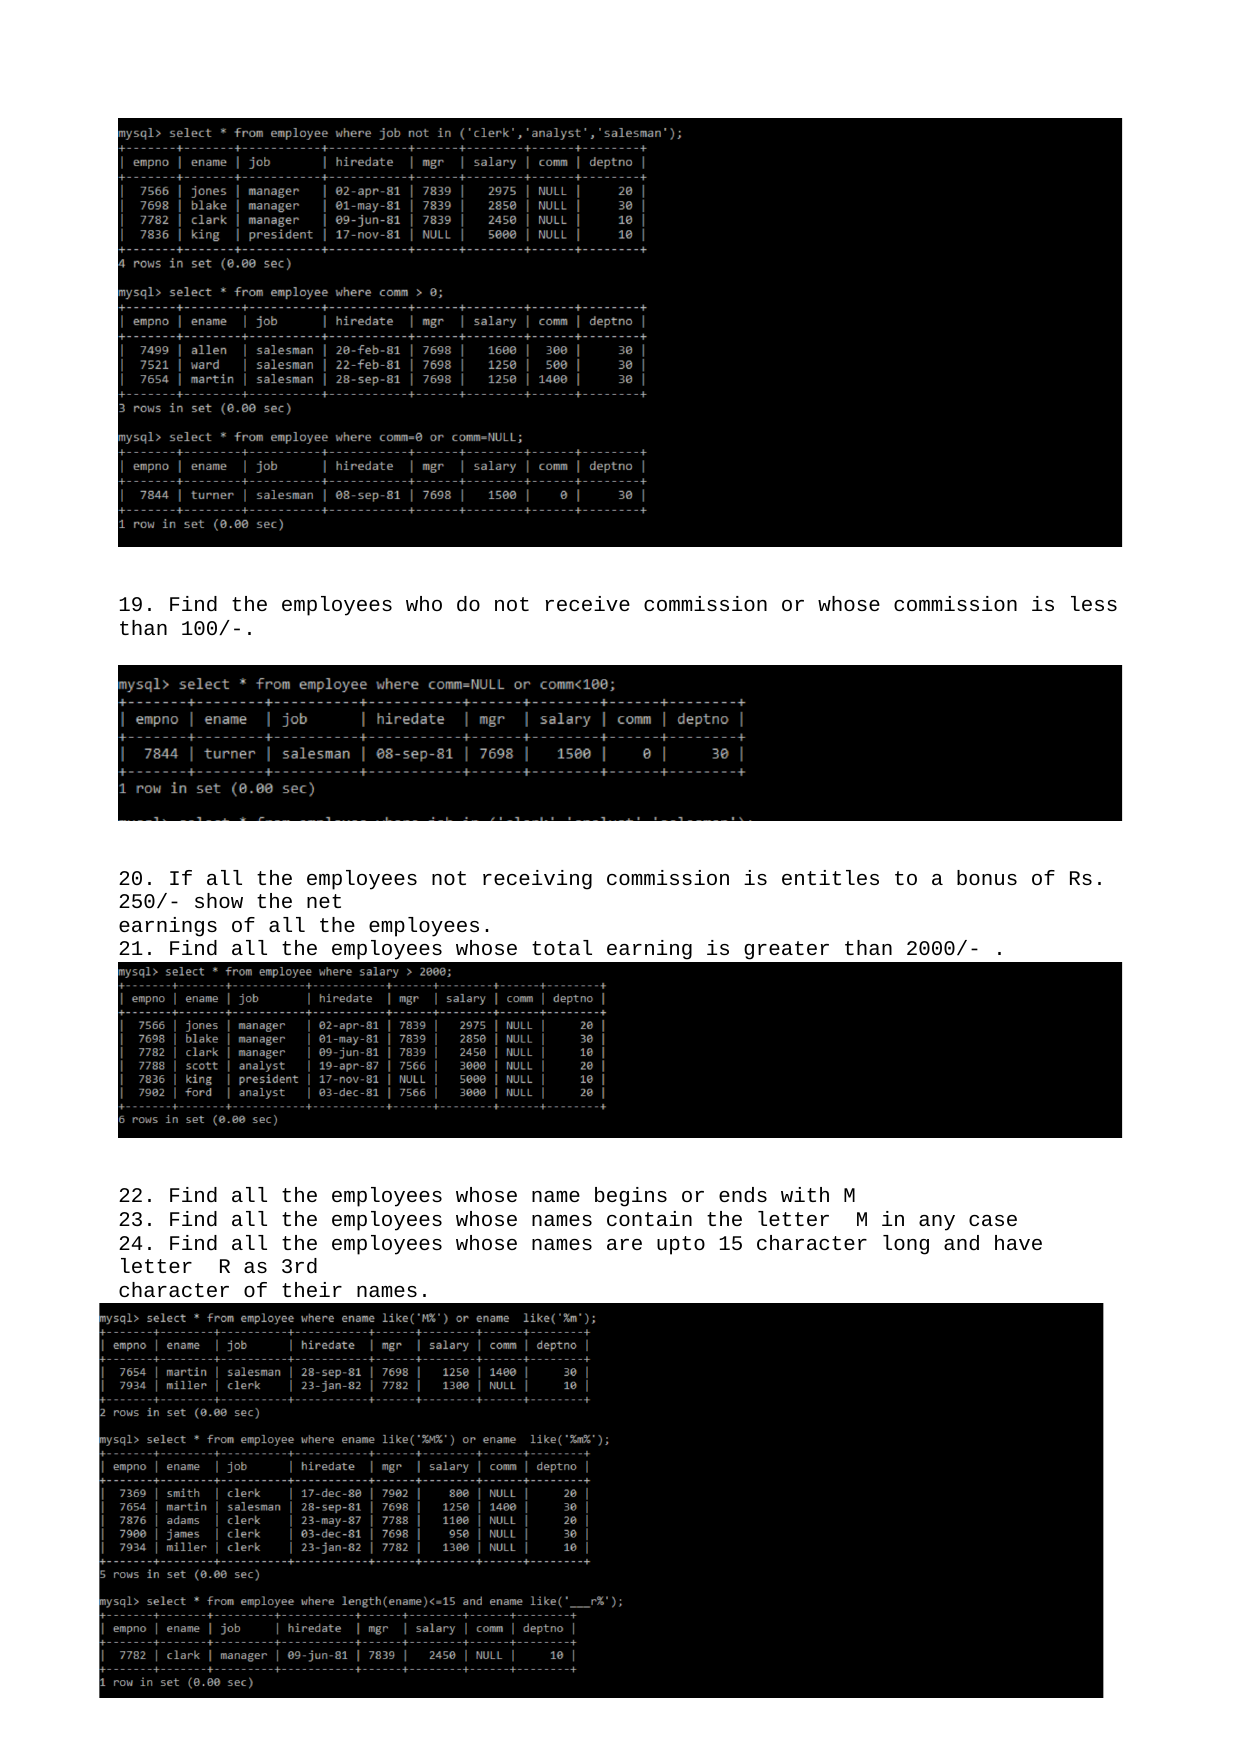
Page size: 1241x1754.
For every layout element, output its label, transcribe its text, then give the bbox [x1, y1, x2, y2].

text 22. Find all the employees whose name begins or ends with M [118, 1185, 1122, 1209]
text character of their names. [118, 1280, 1122, 1303]
picture [99, 1303, 1104, 1698]
picture [118, 665, 1123, 821]
text 23. Find all the employees whose names contain the letter M in any case [118, 1209, 1122, 1233]
text 20. If all the employees not receiving commission is entitles to a bonus of Rs. 250/- show the net [118, 867, 1122, 915]
text 24. Find all the employees whose names are upto 15 character long and have letter R as 3rd [118, 1233, 1122, 1280]
text 21. Find all the employees whose total earning is greater than 2000/- . [118, 938, 1122, 962]
text earnings of all the employees. [118, 915, 1122, 938]
picture [118, 962, 1123, 1138]
text 19. Find the employees who do not receive commission or whose commission is less than 100/-. [118, 594, 1122, 641]
picture [118, 118, 1123, 547]
